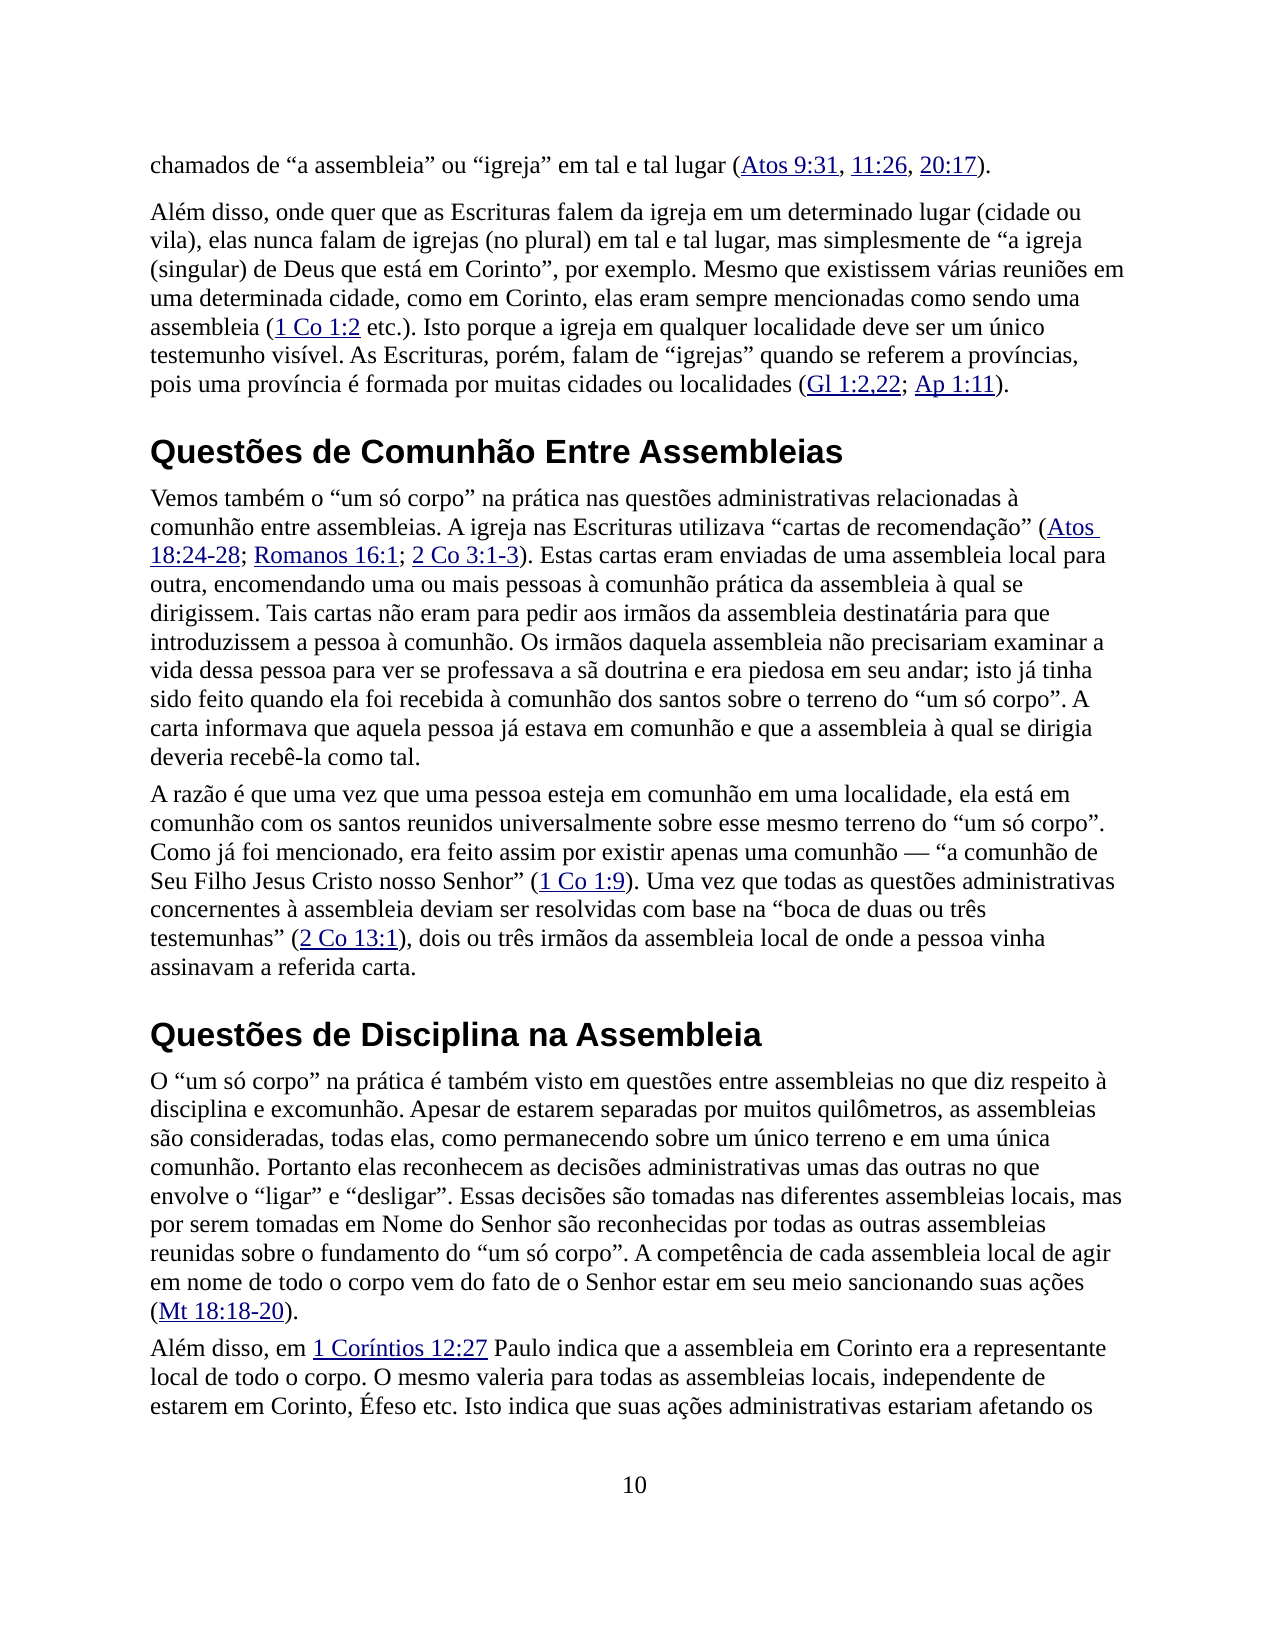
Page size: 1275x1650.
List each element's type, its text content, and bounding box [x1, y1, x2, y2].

subtitle Questões de Comunhão Entre Assembleias [150, 432, 1125, 471]
subtitle Questões de Disciplina na Assembleia [150, 1015, 1125, 1053]
text O “um só corpo” na prática é também visto em questões entre assembleias no que diz respeito à disciplina e excomunhão. Apesar de estarem separadas por muitos quilômetros, as assembleias são consideradas, todas elas, como permanecendo sobre um único terreno e em uma única comunhão. Portanto elas reconhecem as decisões administrativas umas das outras no que envolve o “ligar” e “desligar”. Essas decisões são tomadas nas diferentes assembleias locais, mas por serem tomadas em Nome do Senhor são reconhecidas por todas as outras assembleias reunidas sobre o fundamento do “um só corpo”. A competência de cada assembleia local de agir em nome de todo o corpo vem do fato de o Senhor estar em seu meio sancionando suas ações (Mt 18:18-20). [150, 1066, 1125, 1324]
text chamados de “a assembleia” ou “igreja” em tal e tal lugar (Atos 9:31, 11:26, 20:17). [150, 150, 1125, 179]
text A razão é que uma vez que uma pessoa esteja em comunhão em uma localidade, ela está em comunhão com os santos reunidos universalmente sobre esse mesmo terreno do “um só corpo”. Como já foi mencionado, era feito assim por existir apenas uma comunhão — “a comunhão de Seu Filho Jesus Cristo nosso Senhor” (1 Co 1:9). Uma vez que todas as questões administrativas concernentes à assembleia deviam ser resolvidas com base na “boca de duas ou três testemunhas” (2 Co 13:1), dois ou três irmãos da assembleia local de onde a pessoa vinha assinavam a referida carta. [150, 779, 1125, 981]
text Vemos também o “um só corpo” na prática nas questões administrativas relacionadas à comunhão entre assembleias. A igreja nas Escrituras utilizava “cartas de recomendação” (Atos 18:24-28; Romanos 16:1; 2 Co 3:1-3). Estas cartas eram enviadas de uma assembleia local para outra, encomendando uma ou mais pessoas à comunhão prática da assembleia à qual se dirigissem. Tais cartas não eram para pedir aos irmãos da assembleia destinatária para que introduzissem a pessoa à comunhão. Os irmãos daquela assembleia não precisariam examinar a vida dessa pessoa para ver se professava a sã doutrina e era piedosa em seu andar; isto já tinha sido feito quando ela foi recebida à comunhão dos santos sobre o terreno do “um só corpo”. A carta informava que aquela pessoa já estava em comunhão e que a assembleia à qual se dirigia deveria recebê-la como tal. [150, 483, 1125, 771]
text Além disso, onde quer que as Escrituras falem da igreja em um determinado lugar (cidade ou vila), elas nunca falam de igrejas (no plural) em tal e tal lugar, mas simplesmente de “a igreja (singular) de Deus que está em Corinto”, por exemplo. Mesmo que existissem várias reuniões em uma determinada cidade, como em Corinto, elas eram sempre mencionadas como sendo uma assembleia (1 Co 1:2 etc.). Isto porque a igreja em qualquer localidade deve ser um único testemunho visível. As Escrituras, porém, falam de “igrejas” quando se referem a províncias, pois uma província é formada por muitas cidades ou localidades (Gl 1:2,22; Ap 1:11). [150, 197, 1125, 398]
text Além disso, em 1 Coríntios 12:27 Paulo indica que a assembleia em Corinto era a representante local de todo o corpo. O mesmo valeria para todas as assembleias locais, independente de estarem em Corinto, Éfeso etc. Isto indica que suas ações administrativas estariam afetando os [150, 1333, 1125, 1420]
